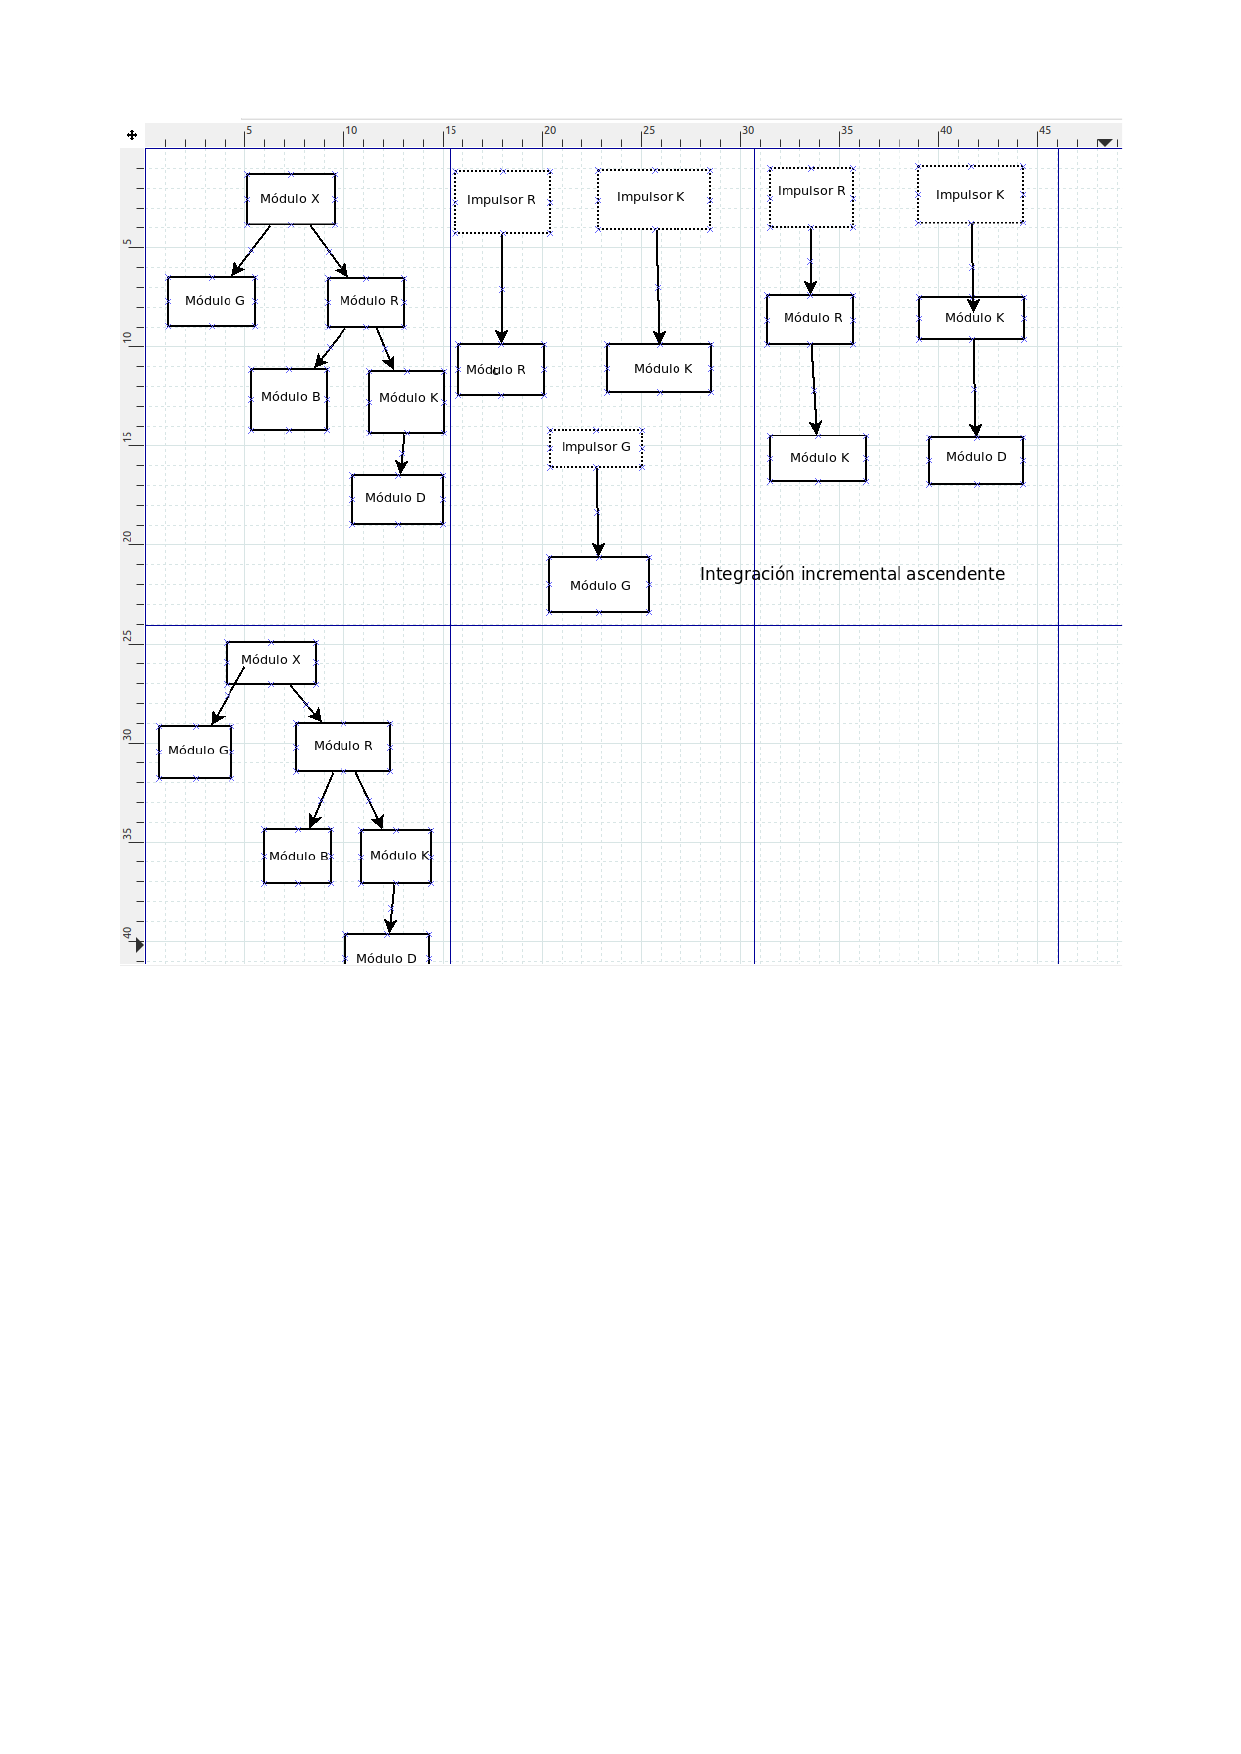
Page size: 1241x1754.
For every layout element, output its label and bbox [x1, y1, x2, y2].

picture [118, 118, 1123, 966]
